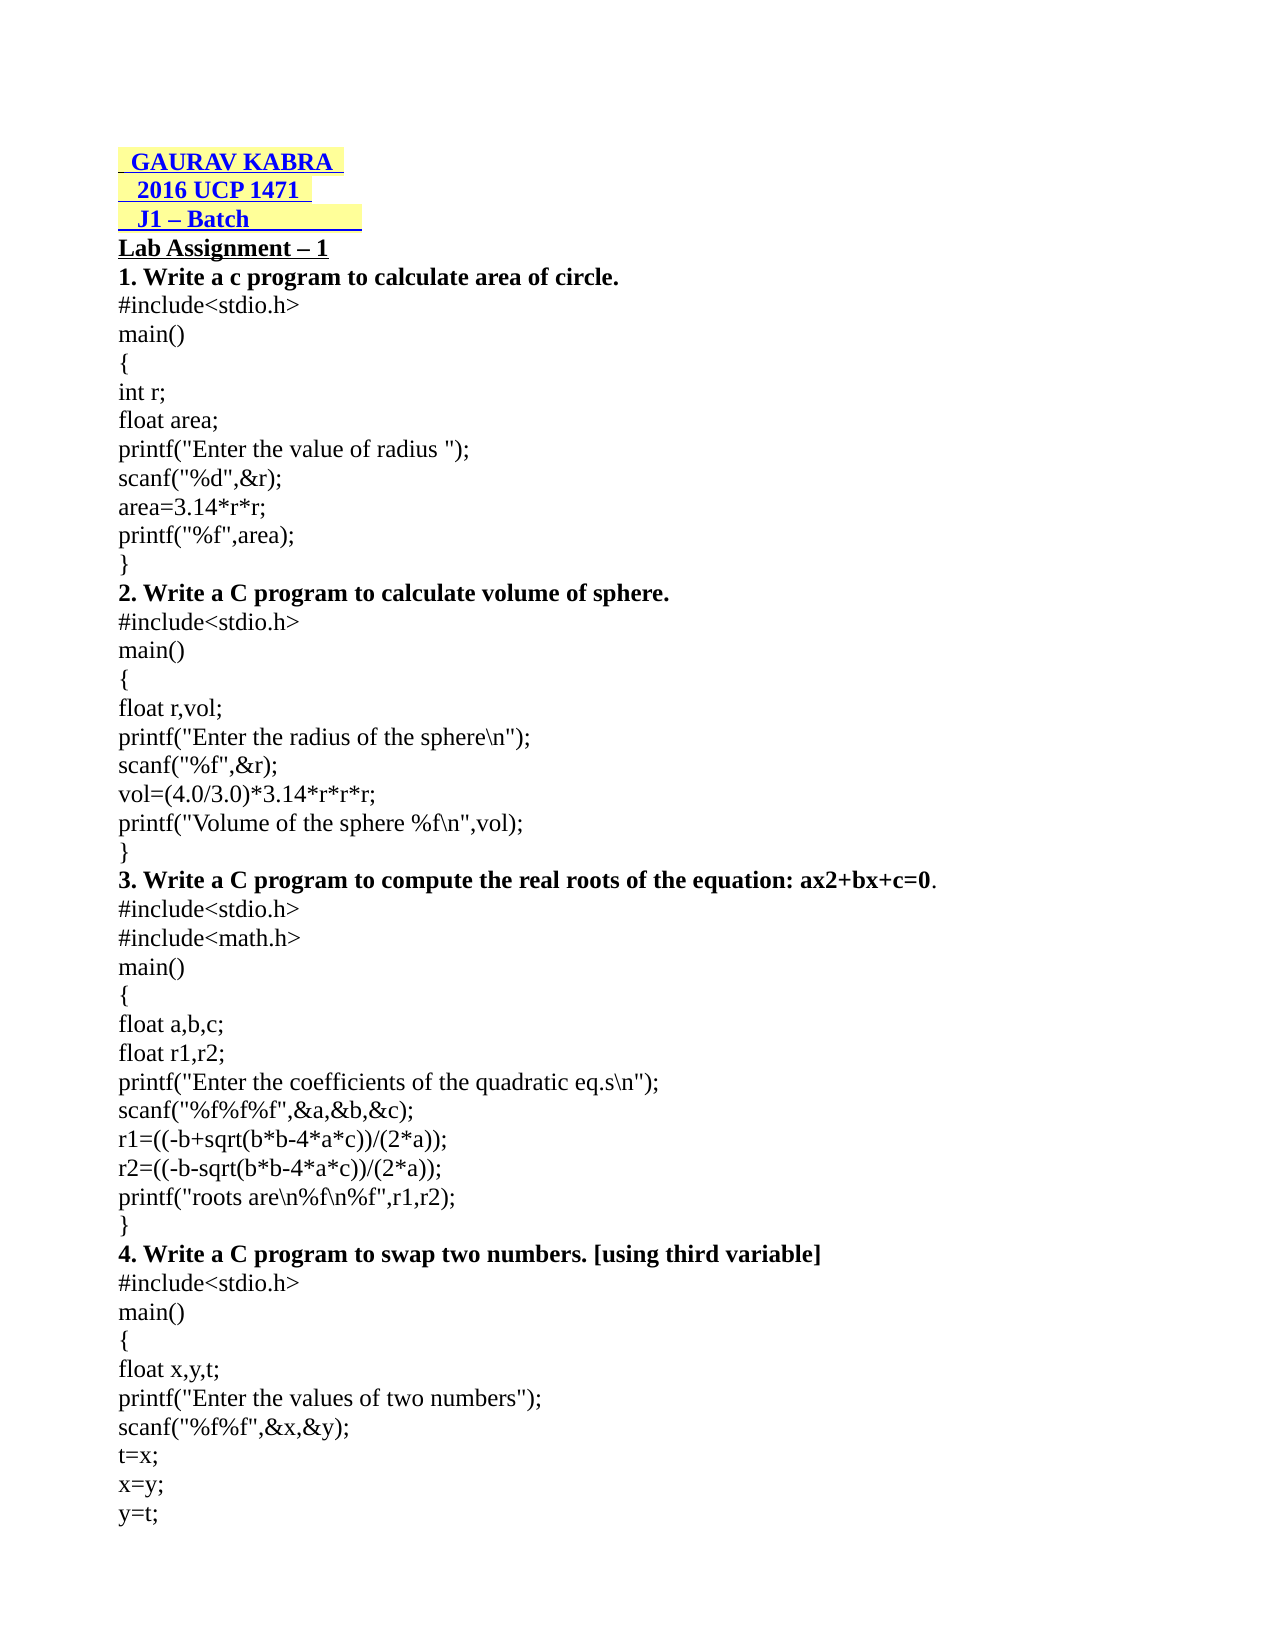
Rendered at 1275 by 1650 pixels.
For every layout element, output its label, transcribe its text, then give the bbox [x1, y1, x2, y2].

text { [118, 1326, 1157, 1354]
text scanf("%f%f%f",&a,&b,&c); [118, 1096, 1157, 1124]
text 4. Write a C program to swap two numbers. [using third variable] [118, 1239, 1157, 1268]
text #include<math.h> [118, 923, 1157, 952]
text #include<stdio.h> [118, 894, 1157, 923]
text printf("Enter the coefficients of the quadratic eq.s\n"); [118, 1067, 1157, 1096]
text #include<stdio.h> [118, 291, 1157, 319]
text x=y; [118, 1469, 1157, 1498]
text #include<stdio.h> [118, 607, 1157, 636]
text vol=(4.0/3.0)*3.14*r*r*r; [118, 779, 1157, 808]
text printf("Enter the value of radius "); [118, 434, 1157, 463]
text main() [118, 319, 1157, 348]
text main() [118, 1297, 1157, 1326]
text Lab Assignment – 1 [118, 233, 1157, 262]
text float r,vol; [118, 693, 1157, 722]
text scanf("%d",&r); [118, 463, 1157, 492]
text } [118, 1211, 1157, 1239]
text printf("roots are\n%f\n%f",r1,r2); [118, 1182, 1157, 1211]
text scanf("%f",&r); [118, 751, 1157, 779]
text main() [118, 952, 1157, 981]
text r1=((-b+sqrt(b*b-4*a*c))/(2*a)); [118, 1124, 1157, 1153]
text scanf("%f%f",&x,&y); [118, 1412, 1157, 1441]
text printf("Enter the radius of the sphere\n"); [118, 722, 1157, 751]
text { [118, 348, 1157, 377]
text 3. Write a C program to compute the real roots of the equation: ax2+bx+c=0. [118, 866, 1157, 894]
text #include<stdio.h> [118, 1268, 1157, 1297]
text GAURAV KABRA 2016 UCP 1471 [118, 147, 1157, 204]
text 2. Write a C program to calculate volume of sphere. [118, 578, 1157, 607]
text float x,y,t; [118, 1354, 1157, 1383]
text printf("Volume of the sphere %f\n",vol); [118, 808, 1157, 837]
text { [118, 664, 1157, 693]
text t=x; [118, 1441, 1157, 1469]
text printf("%f",area); [118, 521, 1157, 549]
text r2=((-b-sqrt(b*b-4*a*c))/(2*a)); [118, 1153, 1157, 1182]
text float a,b,c; [118, 1009, 1157, 1038]
text int r; [118, 377, 1157, 406]
text float area; [118, 406, 1157, 434]
text } [118, 549, 1157, 578]
text 1. Write a c program to calculate area of circle. [118, 262, 1157, 291]
text } [118, 837, 1157, 866]
text { [118, 981, 1157, 1009]
text printf("Enter the values of two numbers"); [118, 1383, 1157, 1412]
text J1 – Batch [118, 204, 1157, 233]
text y=t; [118, 1498, 1157, 1527]
text main() [118, 636, 1157, 664]
text float r1,r2; [118, 1038, 1157, 1067]
text area=3.14*r*r; [118, 492, 1157, 521]
